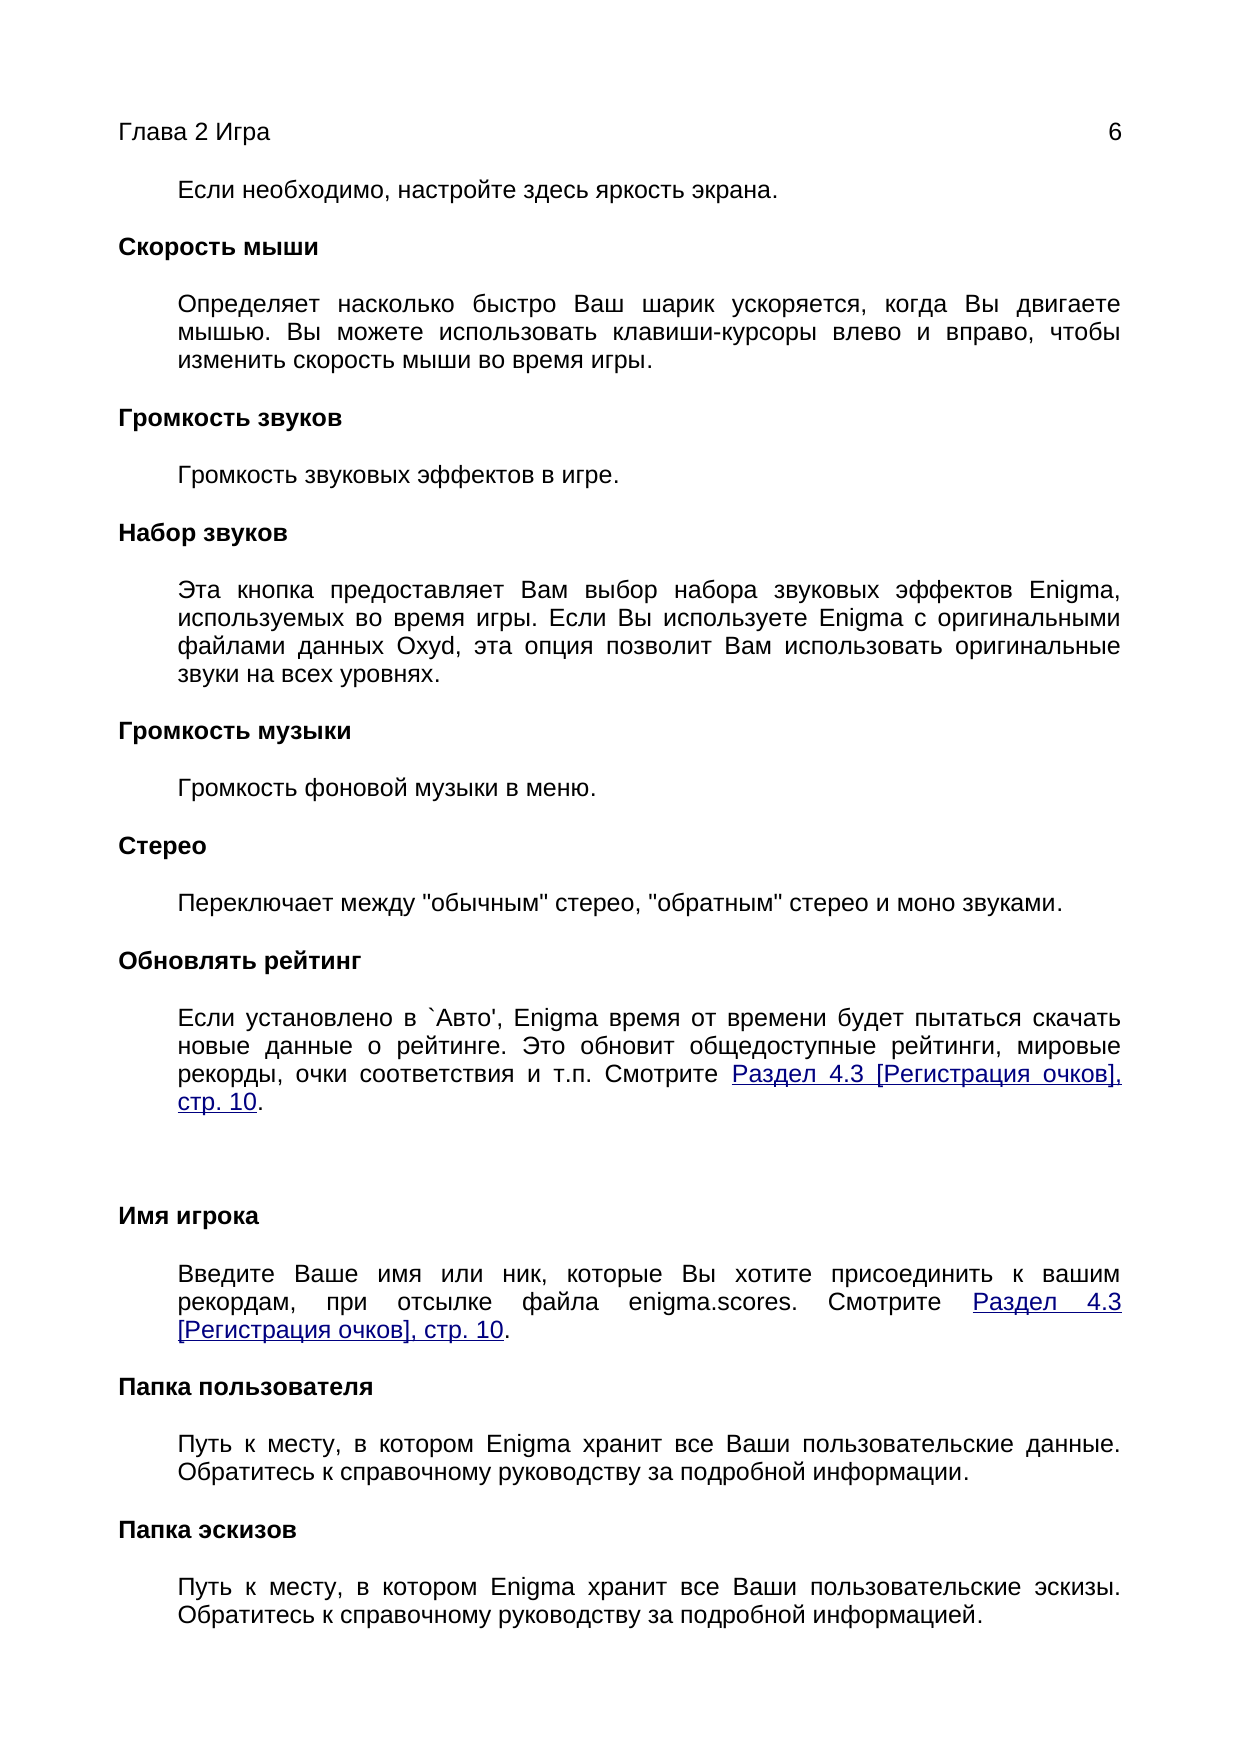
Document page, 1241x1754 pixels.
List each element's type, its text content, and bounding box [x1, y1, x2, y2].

subtitle Папка эскизов [118, 1516, 1122, 1543]
subtitle Обновлять рейтинг [118, 946, 1122, 974]
list Громкость звуковых эффектов в игре. [177, 461, 1122, 489]
list Если установлено в `Авто', Enigma время от времени будет пытаться скачать новые данные о рейтинге. Это обновит общедоступные рейтинги, мировые рекорды, очки соответствия и т.п. Смотрите Раздел 4.3 [Регистрация очков], стр. 10. [177, 1004, 1122, 1116]
list Эта кнопка предоставляет Вам выбор набора звуковых эффектов Enigma, используемых во время игры. Если Вы используете Enigma с оригинальными файлами данных Oxyd, эта опция позволит Вам использовать оригинальные звуки на всех уровнях. [177, 576, 1122, 687]
subtitle Папка пользователя [118, 1373, 1122, 1401]
subtitle Имя игрока [118, 1202, 1122, 1230]
subtitle Скорость мыши [118, 233, 1122, 261]
list Если необходимо, настройте здесь яркость экрана. [177, 176, 1122, 203]
subtitle Громкость музыки [118, 717, 1122, 745]
list Определяет насколько быстро Ваш шарик ускоряется, когда Вы двигаете мышью. Вы можете использовать клавиши-курсоры влево и вправо, чтобы изменить скорость мыши во время игры. [177, 290, 1122, 374]
list Путь к месту, в котором Enigma хранит все Ваши пользовательские эскизы. Обратитесь к справочному руководству за подробной информацией. [177, 1573, 1122, 1629]
subtitle Громкость звуков [118, 403, 1122, 431]
list Путь к месту, в котором Enigma хранит все Ваши пользовательские данные. Обратитесь к справочному руководству за подробной информации. [177, 1430, 1122, 1486]
list Переключает между "обычным" стерео, "обратным" стерео и моно звуками. [177, 889, 1122, 917]
subtitle Набор звуков [118, 518, 1122, 546]
list Введите Ваше имя или ник, которые Вы хотите присоединить к вашим рекордам, при отсылке файла enigma.scores. Смотрите Раздел 4.3 [Регистрация очков], стр. 10. [177, 1259, 1122, 1343]
subtitle Стерео [118, 832, 1122, 859]
list Громкость фоновой музыки в меню. [177, 774, 1122, 802]
